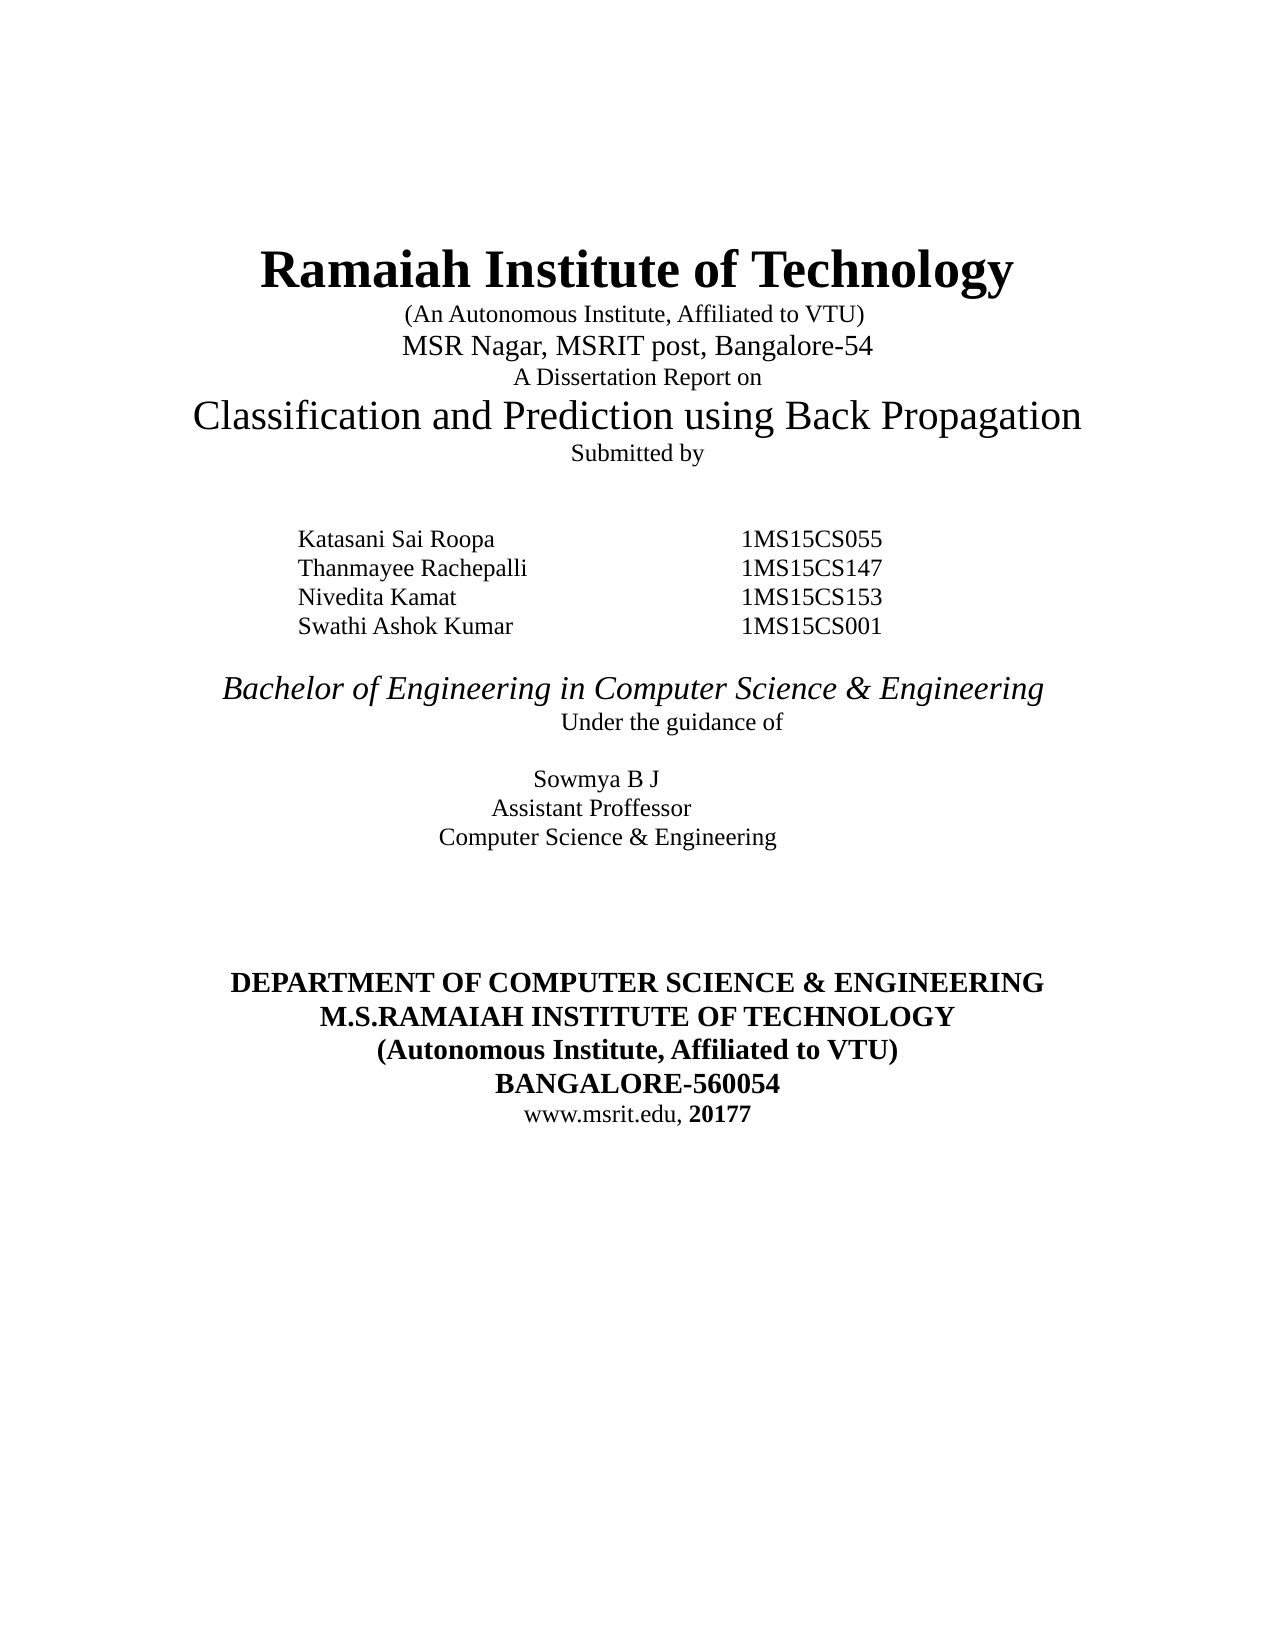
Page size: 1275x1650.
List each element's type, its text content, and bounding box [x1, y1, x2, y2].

text DEPARTMENT OF COMPUTER SCIENCE & ENGINEERING [150, 965, 1125, 999]
text Under the guidance of [225, 707, 1125, 735]
text BANGALORE-560054 [150, 1066, 1125, 1099]
text MSR Nagar, MSRIT post, Bangalore-54 [150, 328, 1125, 362]
text Bachelor of Engineering in Computer Science & Engineering [150, 668, 1125, 707]
text Swathi Ashok Kumar 1MS15CS001 [225, 611, 1125, 639]
text A Dissertation Report on [150, 362, 1125, 390]
text Sowmya B J [225, 764, 1125, 793]
text Submitted by [150, 438, 1125, 467]
text Thanmayee Rachepalli 1MS15CS147 [225, 553, 1125, 582]
text Classification and Prediction using Back Propagation [150, 390, 1125, 438]
text Katasani Sai Roopa 1MS15CS055 [150, 524, 1125, 553]
text Computer Science & Engineering [225, 822, 1125, 850]
text (An Autonomous Institute, Affiliated to VTU) [150, 299, 1125, 328]
text www.msrit.edu, 20177 [150, 1099, 1125, 1128]
text M.S.RAMAIAH INSTITUTE OF TECHNOLOGY [150, 999, 1125, 1032]
text (Autonomous Institute, Affiliated to VTU) [150, 1032, 1125, 1066]
text Nivedita Kamat 1MS15CS153 [225, 582, 1125, 611]
text Ramaiah Institute of Technology [150, 237, 1125, 299]
text Assistant Proffessor [225, 793, 1125, 822]
